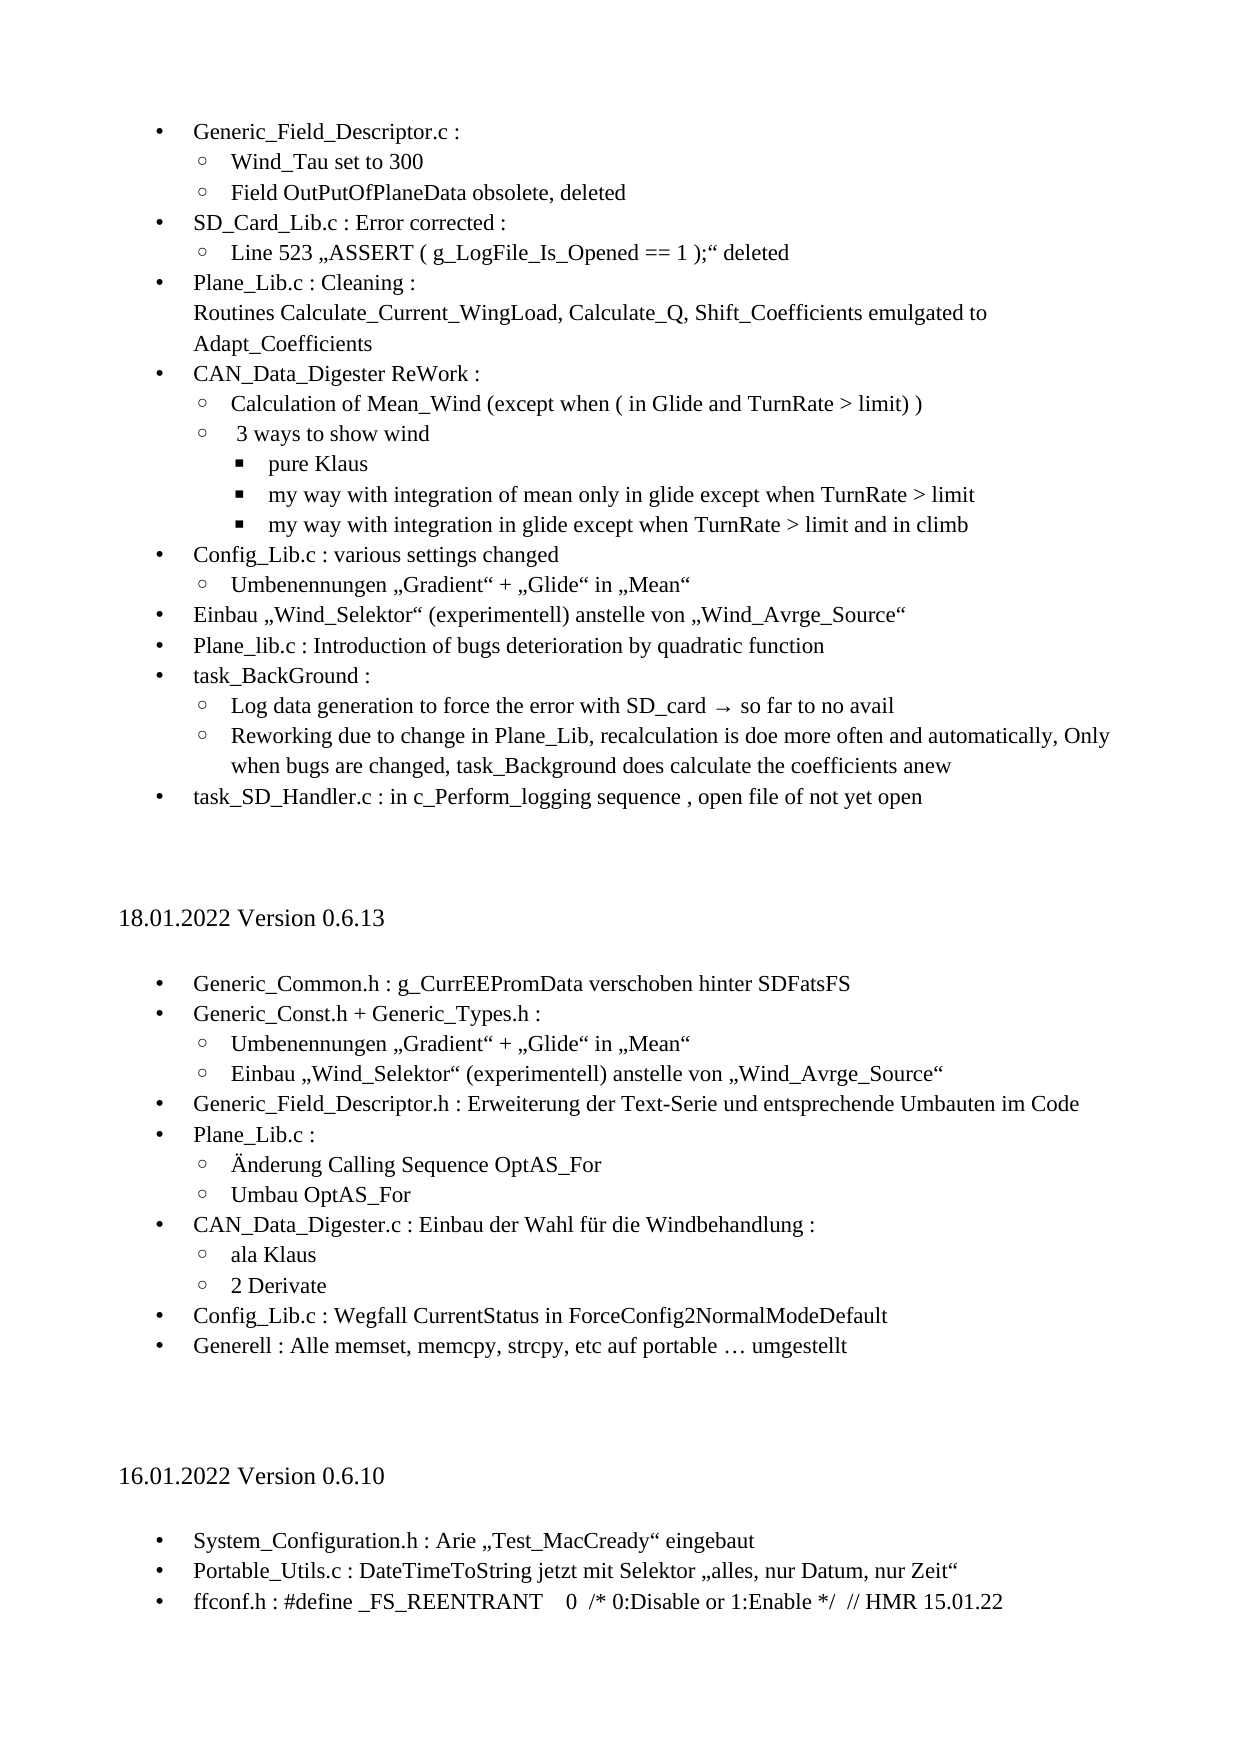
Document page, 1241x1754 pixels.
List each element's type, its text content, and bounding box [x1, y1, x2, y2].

list System_Configuration.h : Arie „Test_MacCready“ eingebaut [156, 1527, 1122, 1554]
text 18.01.2022 Version 0.6.13 [118, 903, 1122, 932]
list Generell : Alle memset, memcpy, strcpy, etc auf portable … umgestellt [156, 1332, 1122, 1358]
list Generic_Const.h + Generic_Types.h : [156, 1000, 1122, 1026]
list task_BackGround : [156, 662, 1122, 688]
list my way with integration of mean only in glide except when TurnRate > limit [231, 481, 1122, 507]
list Line 523 „ASSERT ( g_LogFile_Is_Opened == 1 );“ deleted [193, 239, 1122, 265]
list pure Klaus [231, 450, 1122, 477]
list Field OutPutOfPlaneData obsolete, deleted [193, 178, 1122, 205]
list Wind_Tau set to 300 [193, 148, 1122, 175]
list 2 Derivate [193, 1272, 1122, 1298]
list Config_Lib.c : various settings changed [156, 541, 1122, 567]
list Reworking due to change in Plane_Lib, recalculation is doe more often and automatically, Only when bugs are changed, task_Background does calculate the coefficients anew [193, 722, 1122, 779]
list Log data generation to force the error with SD_card → so far to no avail [193, 692, 1122, 718]
list ffconf.h : #define _FS_REENTRANT 0 /* 0:Disable or 1:Enable */ // HMR 15.01.22 [156, 1588, 1122, 1614]
list Plane_Lib.c : [156, 1121, 1122, 1147]
list task_SD_Handler.c : in c_Perform_logging sequence , open file of not yet open [156, 783, 1122, 809]
list Plane_Lib.c : Cleaning : Routines Calculate_Current_WingLoad, Calculate_Q, Shift_Coefficients emulgated to Adapt_Coefficients [156, 269, 1122, 356]
list Generic_Field_Descriptor.h : Erweiterung der Text-Serie und entsprechende Umbauten im Code [156, 1090, 1122, 1117]
list Umbau OptAS_For [193, 1181, 1122, 1207]
list Config_Lib.c : Wegfall CurrentStatus in ForceConfig2NormalModeDefault [156, 1302, 1122, 1328]
list Umbenennungen „Gradient“ + „Glide“ in „Mean“ [193, 571, 1122, 598]
list Einbau „Wind_Selektor“ (experimentell) anstelle von „Wind_Avrge_Source“ [156, 601, 1122, 628]
list my way with integration in glide except when TurnRate > limit and in climb [231, 511, 1122, 537]
list Generic_Common.h : g_CurrEEPromData verschoben hinter SDFatsFS [156, 969, 1122, 996]
list Änderung Calling Sequence OptAS_For [193, 1151, 1122, 1177]
list 3 ways to show wind [193, 420, 1122, 447]
list ala Klaus [193, 1241, 1122, 1268]
list Umbenennungen „Gradient“ + „Glide“ in „Mean“ [193, 1030, 1122, 1056]
list SD_Card_Lib.c : Error corrected : [156, 209, 1122, 235]
list Calculation of Mean_Wind (except when ( in Glide and TurnRate > limit) ) [193, 390, 1122, 416]
list Portable_Utils.c : DateTimeToString jetzt mit Selektor „alles, nur Datum, nur Zeit“ [156, 1558, 1122, 1584]
text 16.01.2022 Version 0.6.10 [118, 1461, 1122, 1490]
list CAN_Data_Digester ReWork : [156, 360, 1122, 386]
list CAN_Data_Digester.c : Einbau der Wahl für die Windbehandlung : [156, 1211, 1122, 1238]
list Einbau „Wind_Selektor“ (experimentell) anstelle von „Wind_Avrge_Source“ [193, 1060, 1122, 1087]
list Generic_Field_Descriptor.c : [156, 118, 1122, 144]
list Plane_lib.c : Introduction of bugs deterioration by quadratic function [156, 632, 1122, 658]
